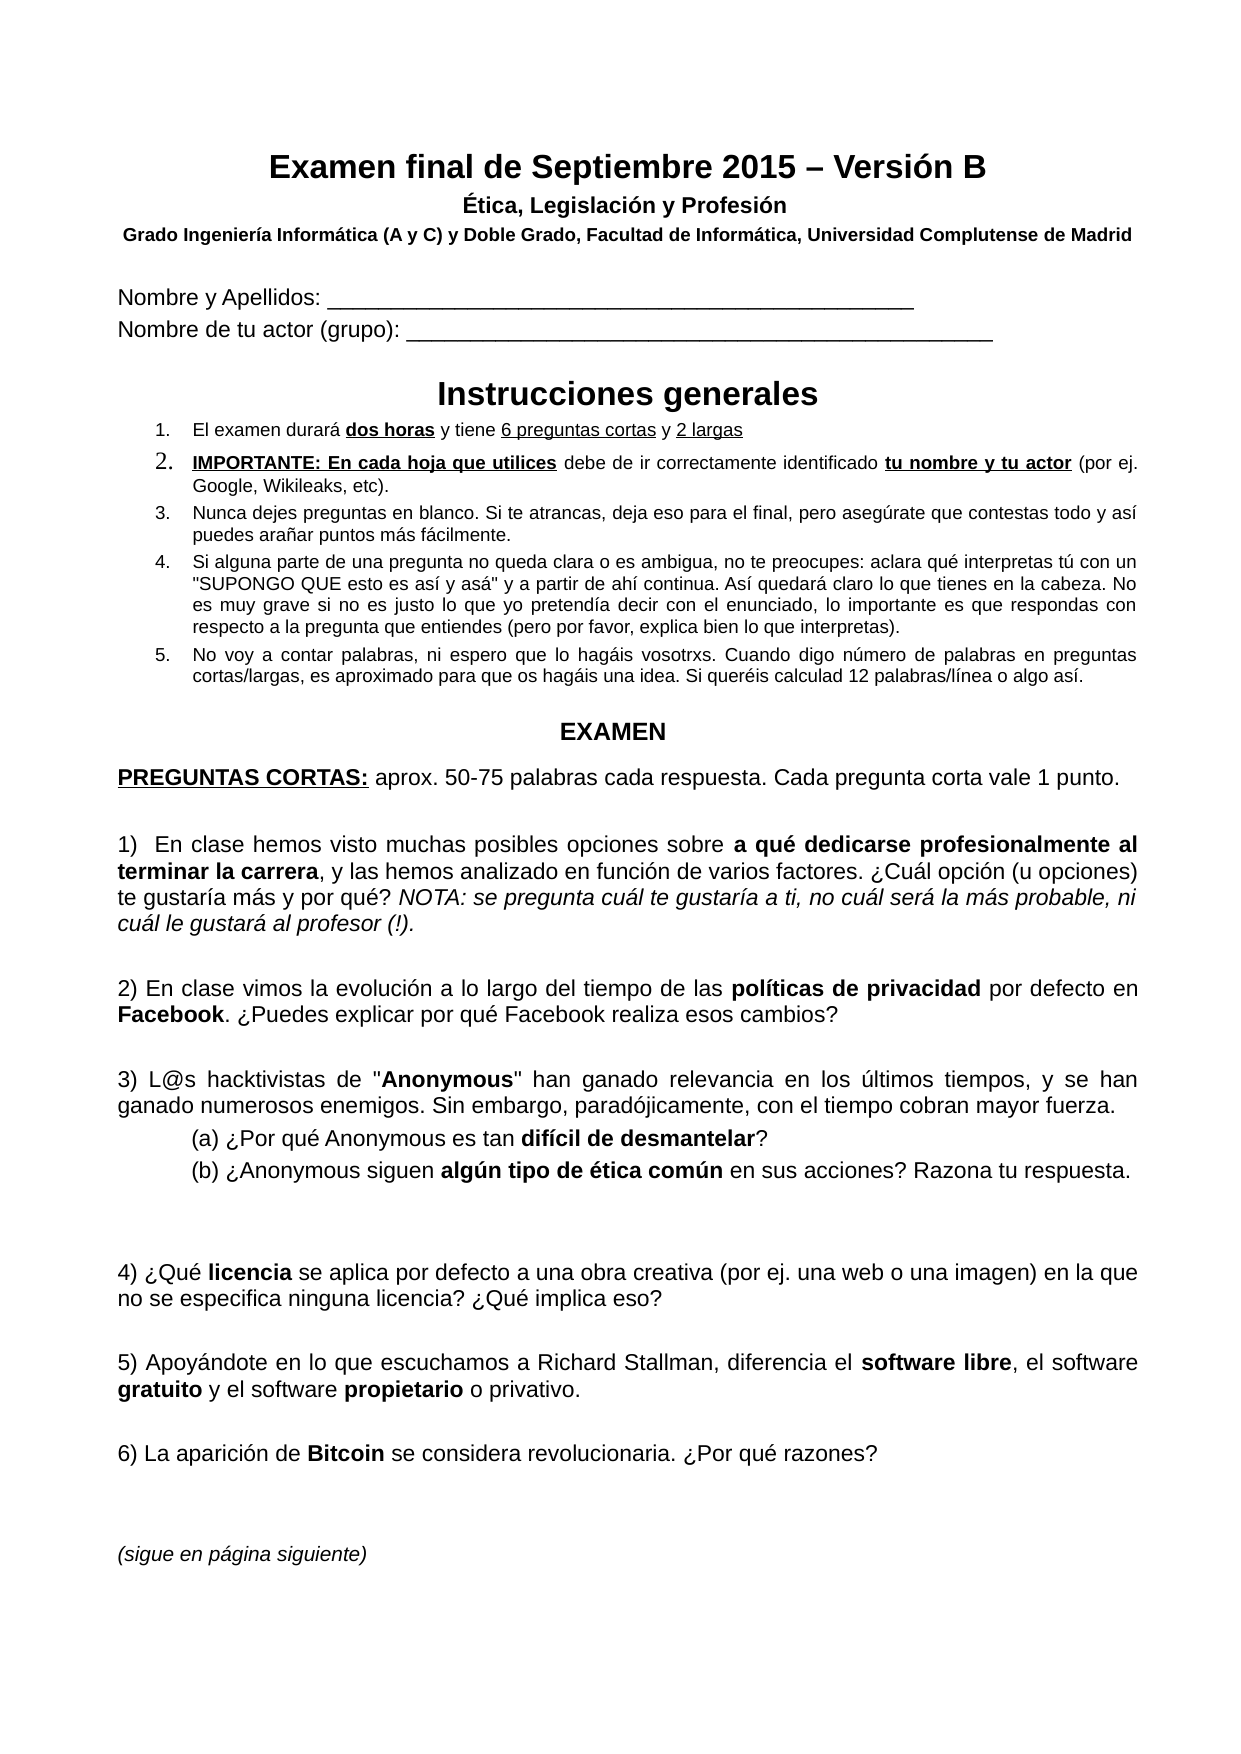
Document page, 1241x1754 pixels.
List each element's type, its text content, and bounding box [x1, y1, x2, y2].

text (a) ¿Por qué Anonymous es tan difícil de desmantelar? [117, 1124, 1138, 1151]
text Grado Ingeniería Informática (A y C) y Doble Grado, Facultad de Informática, Universidad Complutense de Madrid [117, 224, 1138, 246]
text 2) En clase vimos la evolución a lo largo del tiempo de las políticas de privacidad por defecto en Facebook. ¿Puedes explicar por qué Facebook realiza esos cambios? [117, 975, 1138, 1028]
list El examen durará dos horas y tiene 6 preguntas cortas y 2 largas [155, 418, 1138, 440]
text 5) Apoyándote en lo que escuchamos a Richard Stallman, diferencia el software libre, el software gratuito y el software propietario o privativo. [117, 1349, 1138, 1402]
text (sigue en página siguiente) [117, 1542, 1138, 1566]
subtitle Instrucciones generales [117, 374, 1138, 412]
text Nombre de tu actor (grupo): ______________________________________________ [117, 316, 1138, 343]
subtitle EXAMEN [117, 717, 1109, 746]
list IMPORTANTE: En cada hoja que utilices debe de ir correctamente identificado tu nombre y tu actor (por ej. Google, Wikileaks, etc). [155, 446, 1138, 496]
list Si alguna parte de una pregunta no queda clara o es ambigua, no te preocupes: aclara qué interpretas tú con un "SUPONGO QUE esto es así y asá" y a partir de ahí continua. Así quedará claro lo que tienes en la cabeza. No es muy grave si no es justo lo que yo pretendía decir con el enunciado, lo importante es que respondas con respecto a la pregunta que entiendes (pero por favor, explica bien lo que interpretas). [155, 551, 1138, 637]
text 6) La aparición de Bitcoin se considera revolucionaria. ¿Por qué razones? [117, 1440, 1138, 1467]
text Preguntas cortas: aprox. 50-75 palabras cada respuesta. Cada pregunta corta vale 1 punto. [117, 764, 1138, 791]
list Nunca dejes preguntas en blanco. Si te atrancas, deja eso para el final, pero asegúrate que contestas todo y así puedes arañar puntos más fácilmente. [155, 502, 1138, 545]
text (b) ¿Anonymous siguen algún tipo de ética común en sus acciones? Razona tu respuesta. [117, 1157, 1138, 1183]
text 1) En clase hemos visto muchas posibles opciones sobre a qué dedicarse profesionalmente al terminar la carrera, y las hemos analizado en función de varios factores. ¿Cuál opción (u opciones) te gustaría más y por qué? NOTA: se pregunta cuál te gustaría a ti, no cuál será la más probable, ni cuál le gustará al profesor (!). [117, 831, 1138, 937]
text Nombre y Apellidos: ______________________________________________ [117, 284, 1138, 310]
list No voy a contar palabras, ni espero que lo hagáis vosotrxs. Cuando digo número de palabras en preguntas cortas/largas, es aproximado para que os hagáis una idea. Si queréis calculad 12 palabras/línea o algo así. [155, 643, 1138, 686]
text 3) L@s hacktivistas de "Anonymous" han ganado relevancia en los últimos tiempos, y se han ganado numerosos enemigos. Sin embargo, paradójicamente, con el tiempo cobran mayor fuerza. [117, 1066, 1138, 1118]
text Examen final de Septiembre 2015 – Versión B [117, 148, 1138, 186]
text Ética, Legislación y Profesión [117, 192, 1138, 218]
text 4) ¿Qué licencia se aplica por defecto a una obra creativa (por ej. una web o una imagen) en la que no se especifica ninguna licencia? ¿Qué implica eso? [117, 1258, 1138, 1311]
